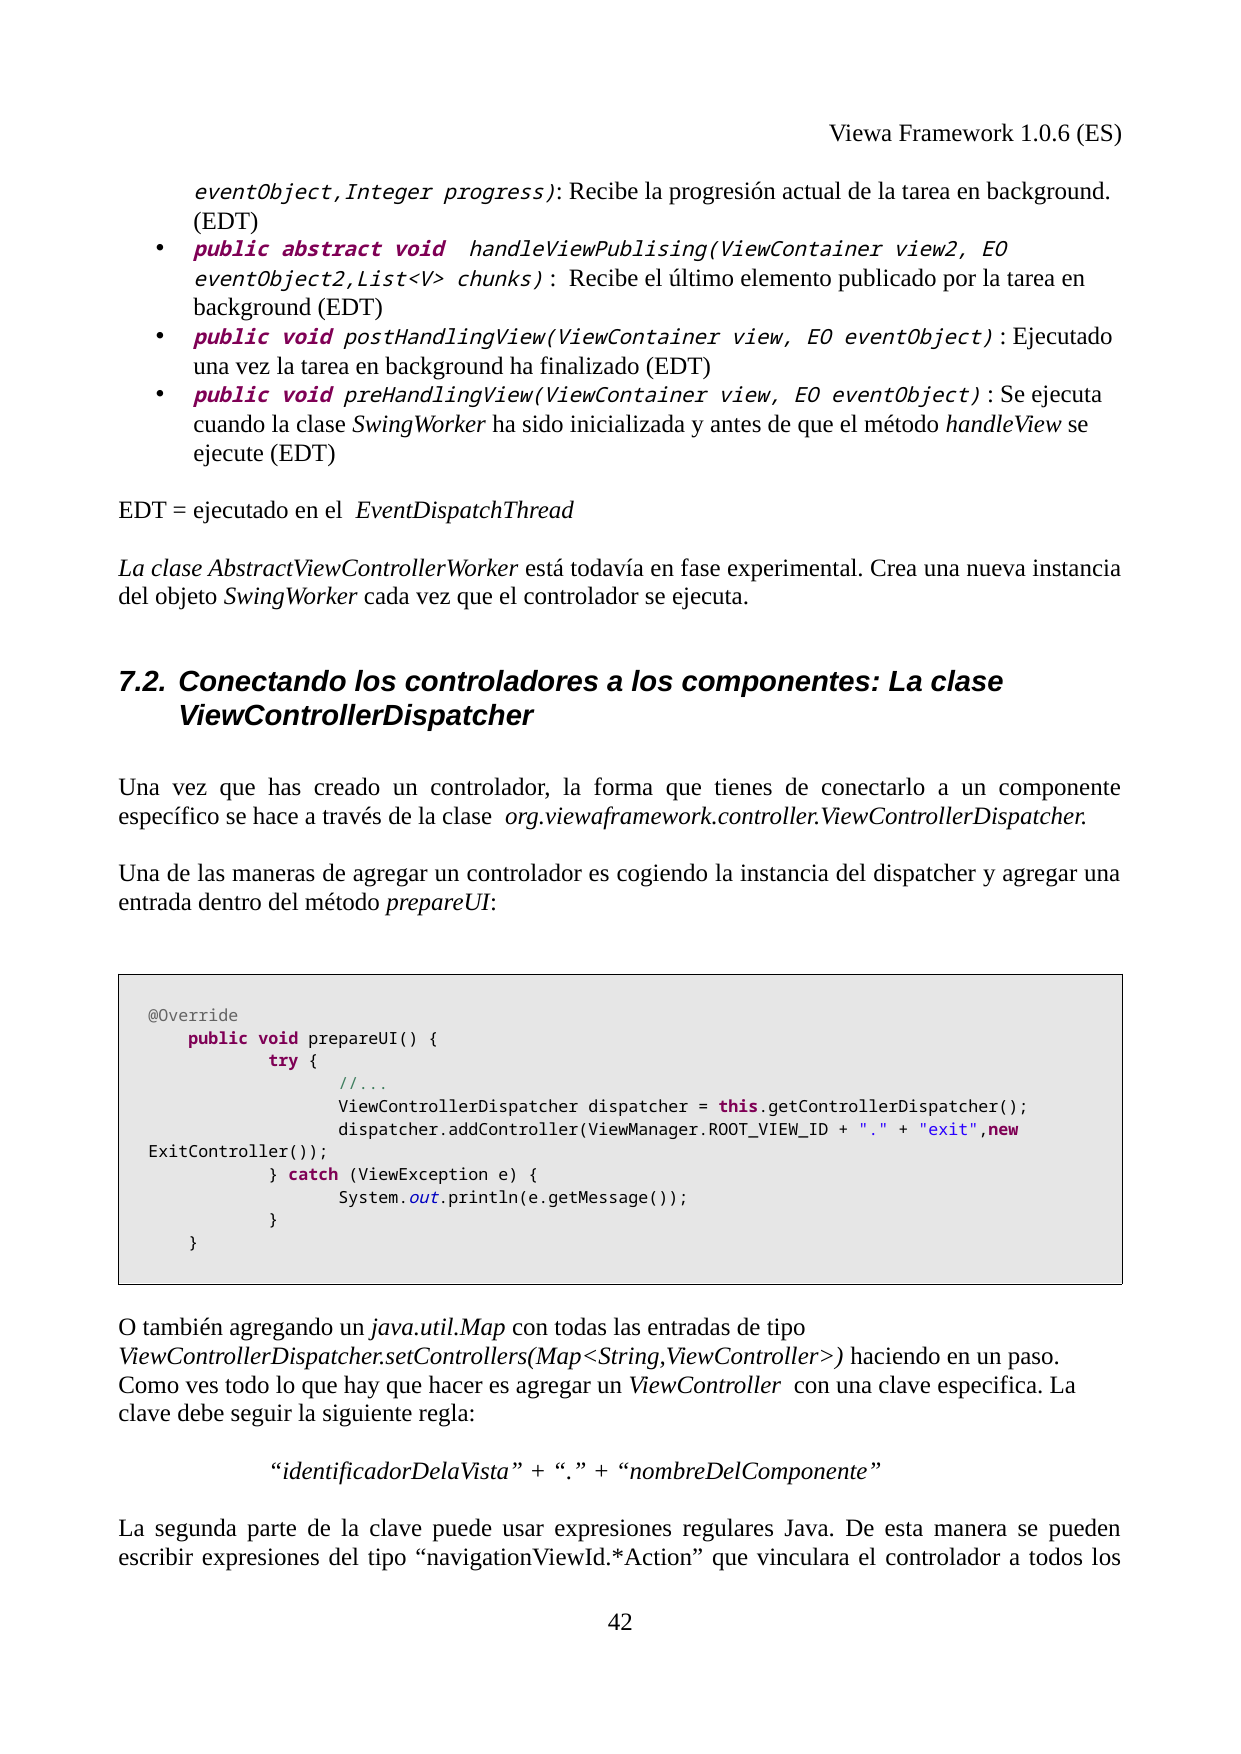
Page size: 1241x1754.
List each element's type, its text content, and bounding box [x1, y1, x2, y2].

text Una de las maneras de agregar un controlador es cogiendo la instancia del dispatcher y agregar una entrada dentro del método prepareUI: [118, 858, 1122, 916]
text “identificadorDelaVista” + “.” + “nombreDelComponente” [118, 1456, 1122, 1485]
text La segunda parte de la clave puede usar expresiones regulares Java. De esta manera se pueden escribir expresiones del tipo “navigationViewId.*Action” que vinculara el controlador a todos los [118, 1513, 1122, 1571]
list eventObject,Integer progress): Recibe la progresión actual de la tarea en background. (EDT) [156, 176, 1122, 234]
text EDT = ejecutado en el EventDispatchThread [118, 495, 1122, 524]
text O también agregando un java.util.Map con todas las entradas de tipo [118, 1312, 1122, 1341]
text Una vez que has creado un controlador, la forma que tienes de conectarlo a un componente específico se hace a través de la clase org.viewaframework.controller.ViewControllerDispatcher. [118, 772, 1122, 830]
table_header @Override public void prepareUI() { try { //... ViewControllerDispatcher dispatcher = this.getControllerDispatcher(); dispatcher.addController(ViewManager.ROOT_VIEW_ID + "." + "exit",new ExitController()); } catch (ViewException e) { System.out.println(e.getMessage()); } } [119, 975, 1122, 1283]
text La clase AbstractViewControllerWorker está todavía en fase experimental. Crea una nueva instancia del objeto SwingWorker cada vez que el controlador se ejecuta. [118, 553, 1122, 610]
list public void preHandlingView(ViewContainer view, EO eventObject) : Se ejecuta cuando la clase SwingWorker ha sido inicializada y antes de que el método handleView se ejecute (EDT) [156, 379, 1122, 466]
list public void postHandlingView(ViewContainer view, EO eventObject) : Ejecutado una vez la tarea en background ha finalizado (EDT) [156, 321, 1122, 379]
subtitle Conectando los controladores a los componentes: La clase ViewControllerDispatcher [118, 664, 1122, 731]
text Como ves todo lo que hay que hacer es agregar un ViewController con una clave especifica. La clave debe seguir la siguiente regla: [118, 1370, 1122, 1427]
text ViewControllerDispatcher.setControllers(Map<String,ViewController>) haciendo en un paso. [118, 1341, 1122, 1370]
list public abstract void handleViewPublising(ViewContainer view2, EO eventObject2,List<V> chunks) : Recibe el último elemento publicado por la tarea en background (EDT) [156, 234, 1122, 321]
